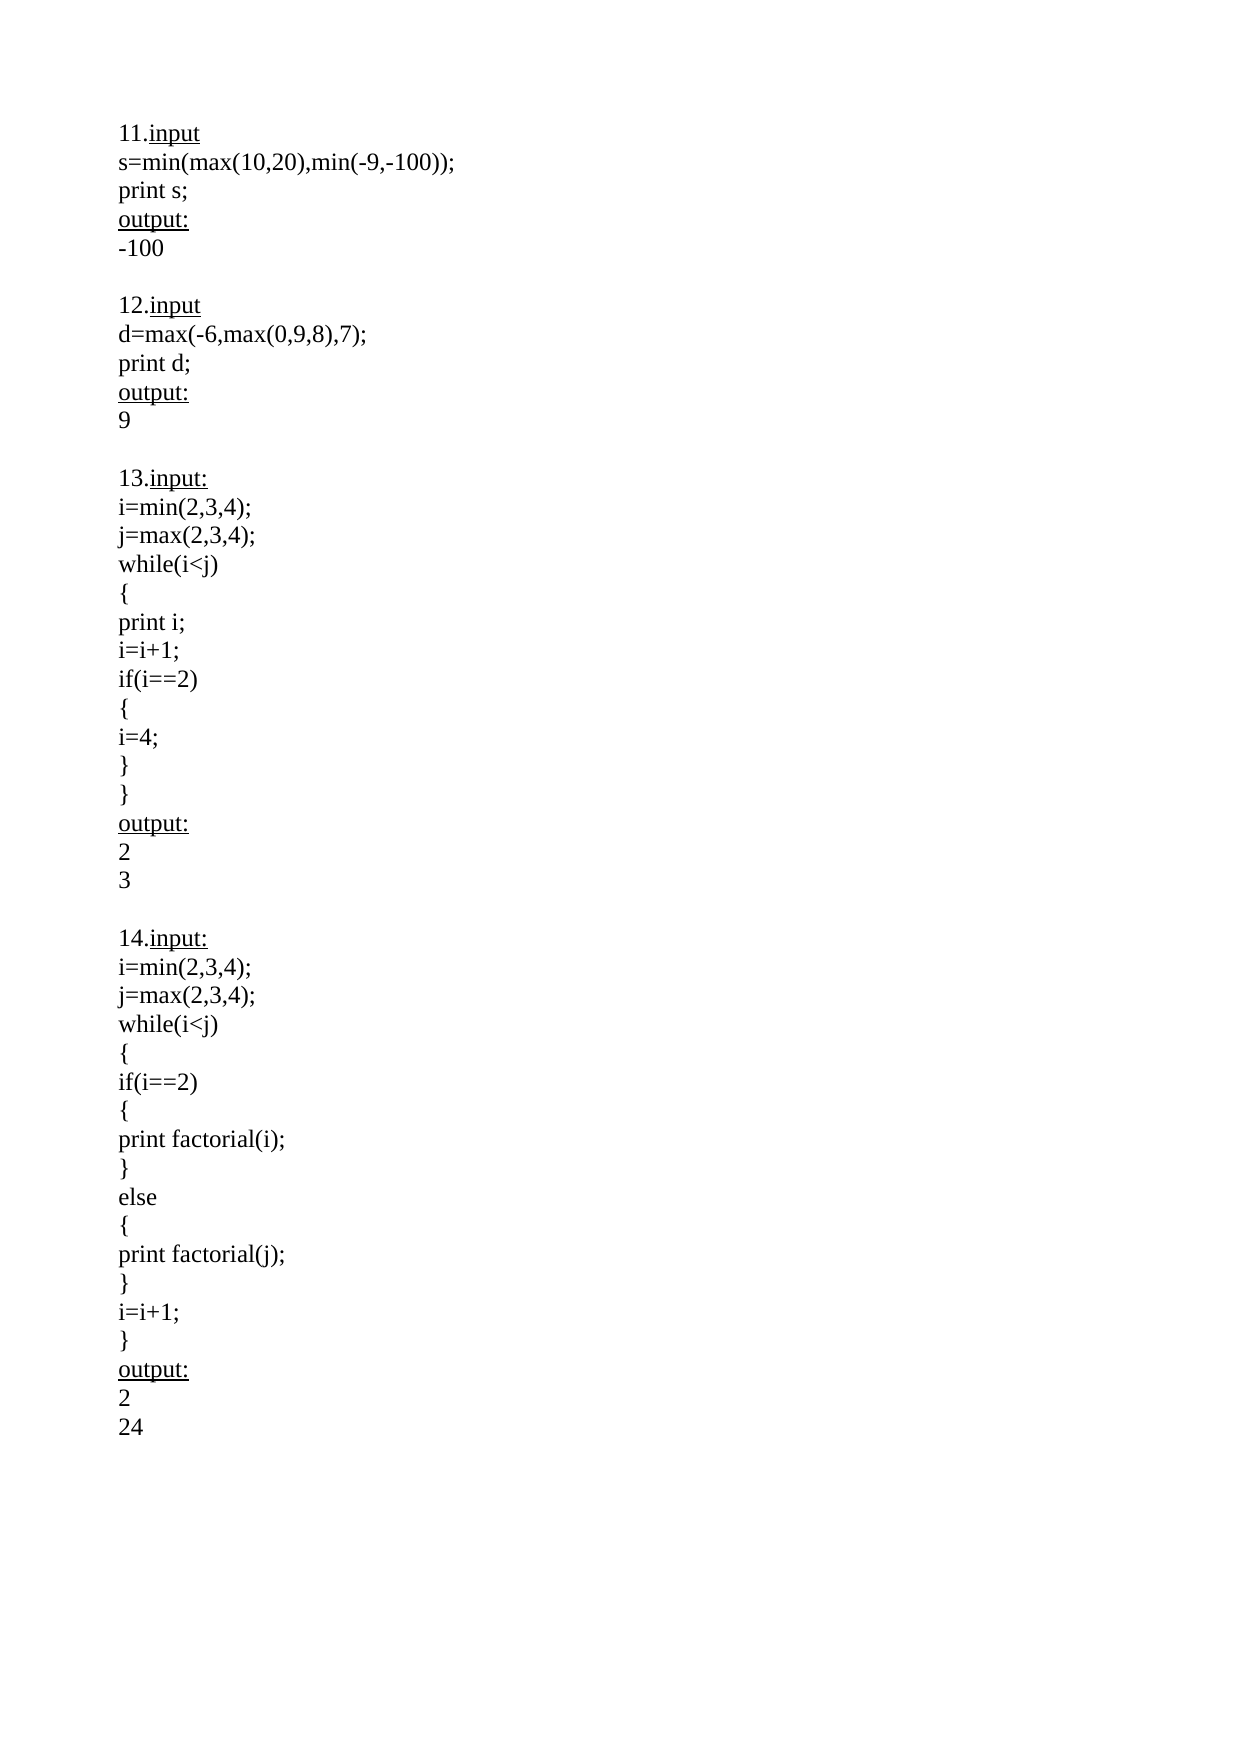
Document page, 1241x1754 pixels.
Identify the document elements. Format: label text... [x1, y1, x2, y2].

text while(i<j) [118, 549, 1122, 578]
text 2 [118, 837, 1122, 866]
text i=min(2,3,4); [118, 492, 1122, 521]
text print s; [118, 176, 1122, 204]
text } [118, 1326, 1122, 1354]
text if(i==2) [118, 1067, 1122, 1096]
text { [118, 578, 1122, 607]
text i=min(2,3,4); [118, 952, 1122, 981]
text i=4; [118, 722, 1122, 751]
text 14.input: [118, 923, 1122, 952]
text s=min(max(10,20),min(-9,-100)); [118, 147, 1122, 176]
text { [118, 1096, 1122, 1124]
text 3 [118, 866, 1122, 894]
text i=i+1; [118, 1297, 1122, 1326]
text print d; [118, 348, 1122, 377]
text i=i+1; [118, 636, 1122, 664]
text if(i==2) [118, 664, 1122, 693]
text else [118, 1182, 1122, 1211]
text { [118, 1038, 1122, 1067]
text j=max(2,3,4); [118, 981, 1122, 1009]
text print factorial(j); [118, 1239, 1122, 1268]
text 24 [118, 1412, 1122, 1441]
text output: [118, 808, 1122, 837]
text { [118, 1211, 1122, 1239]
text } [118, 779, 1122, 808]
text } [118, 1268, 1122, 1297]
text while(i<j) [118, 1009, 1122, 1038]
text 9 [118, 406, 1122, 434]
text -100 [118, 233, 1122, 262]
text output: [118, 1354, 1122, 1383]
text j=max(2,3,4); [118, 521, 1122, 549]
text } [118, 1153, 1122, 1182]
text 13.input: [118, 463, 1122, 492]
text print factorial(i); [118, 1124, 1122, 1153]
text { [118, 693, 1122, 722]
text output: [118, 377, 1122, 406]
text 12.input [118, 291, 1122, 319]
text d=max(-6,max(0,9,8),7); [118, 319, 1122, 348]
text print i; [118, 607, 1122, 636]
text } [118, 751, 1122, 779]
text 2 [118, 1383, 1122, 1412]
text output: [118, 204, 1122, 233]
text 11.input [118, 118, 1122, 147]
